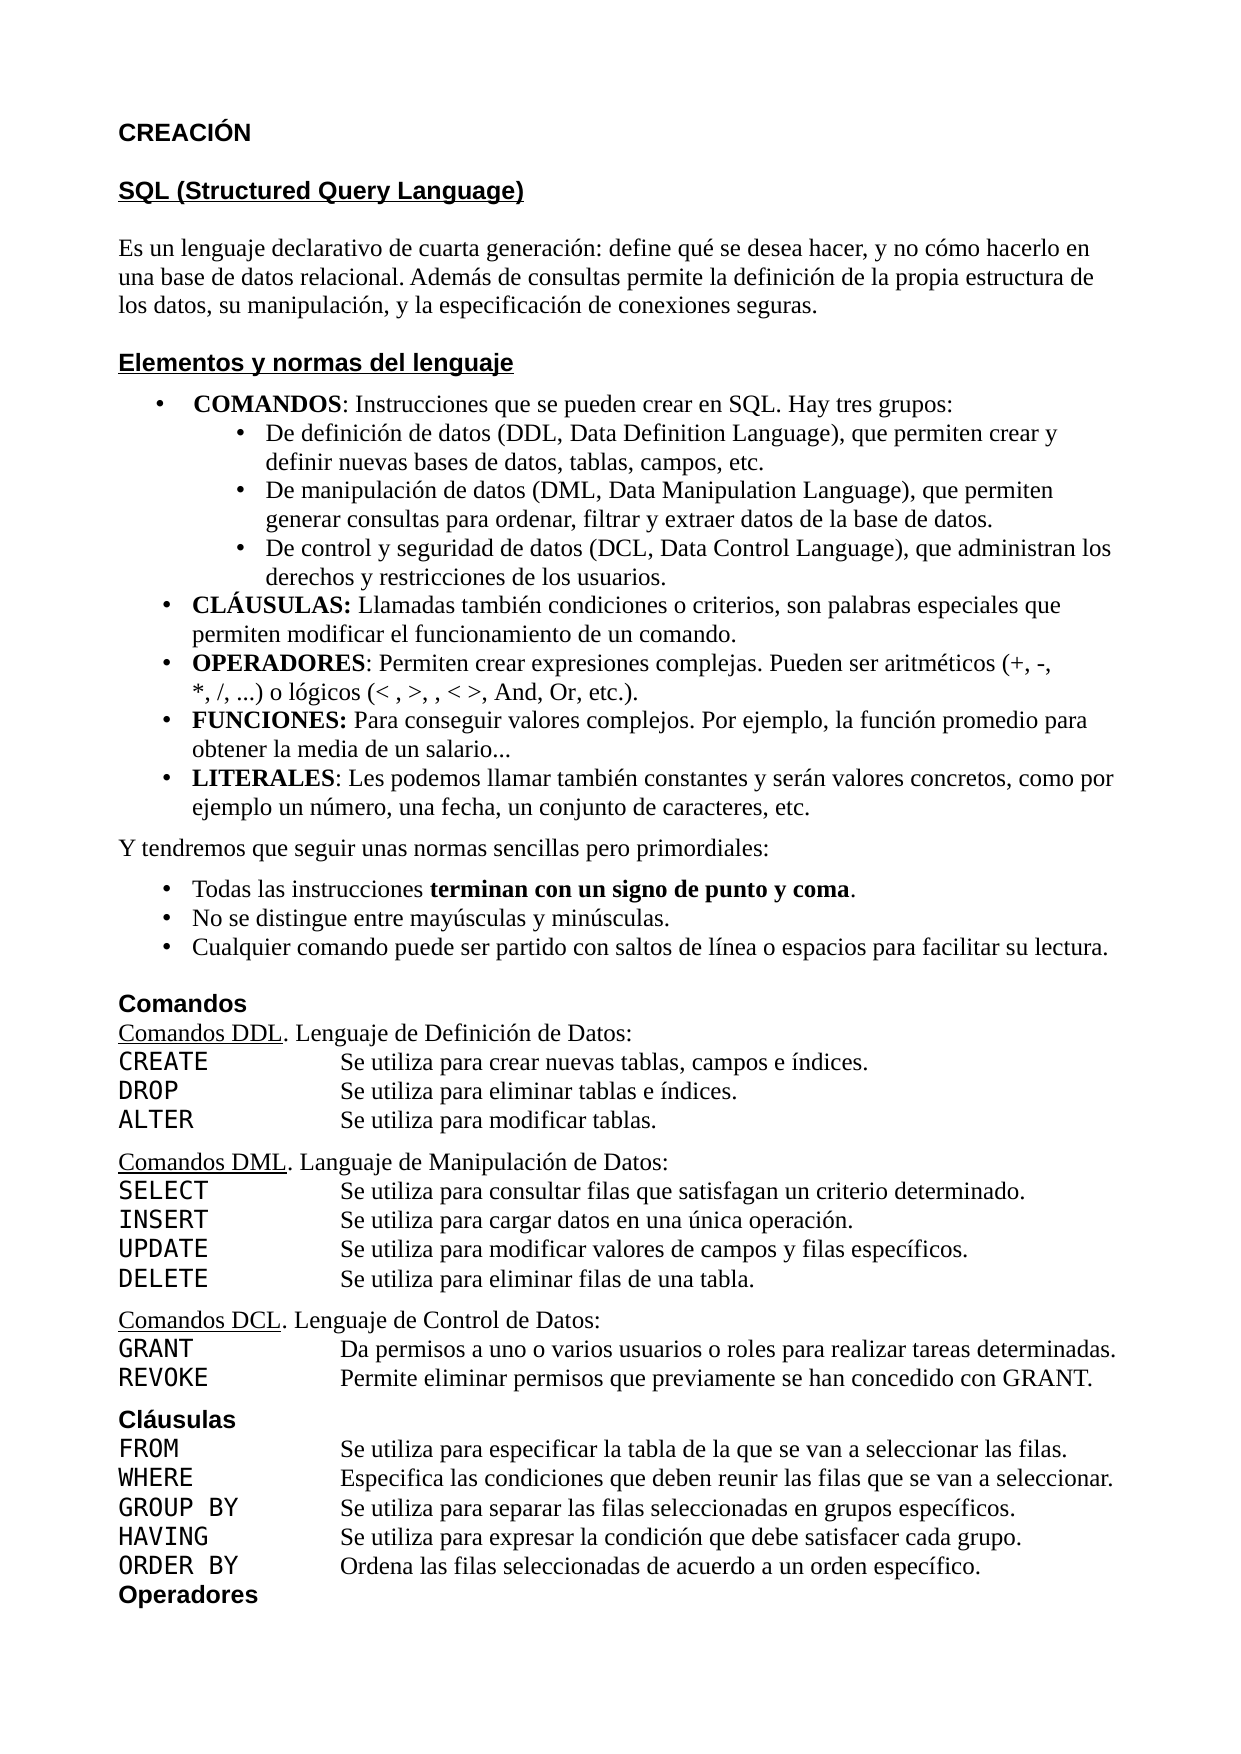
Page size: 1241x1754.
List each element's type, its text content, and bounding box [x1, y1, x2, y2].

text Comandos [118, 989, 1122, 1018]
text DROP Se utiliza para eliminar tablas e índices. [118, 1076, 1122, 1105]
text DELETE Se utiliza para eliminar filas de una tabla. [118, 1264, 1122, 1293]
text GROUP BY Se utiliza para separar las filas seleccionadas en grupos específicos. [118, 1493, 1122, 1522]
list De definición de datos (DDL, Data Definition Language), que permiten crear y definir nuevas bases de datos, tablas, campos, etc. [236, 418, 1122, 476]
text ALTER Se utiliza para modificar tablas. [118, 1105, 1122, 1135]
text SELECT Se utiliza para consultar filas que satisfagan un criterio determinado. [118, 1176, 1122, 1205]
text Y tendremos que seguir unas normas sencillas pero primordiales: [118, 833, 1122, 862]
text CREACIÓN [118, 118, 1122, 147]
text GRANT Da permisos a uno o varios usuarios o roles para realizar tareas determinadas. REVOKE Permite eliminar permisos que previamente se han concedido con GRANT. [118, 1334, 1122, 1393]
text Comandos DCL. Lenguaje de Control de Datos: [118, 1306, 1122, 1334]
text Cláusulas [118, 1405, 1122, 1434]
list De control y seguridad de datos (DCL, Data Control Language), que administran los derechos y restricciones de los usuarios. [236, 533, 1122, 591]
text Es un lenguaje declarativo de cuarta generación: define qué se desea hacer, y no cómo hacerlo en una base de datos relacional. Además de consultas permite la definición de la propia estructura de los datos, su manipulación, y la especificación de conexiones seguras. [118, 233, 1122, 319]
text UPDATE Se utiliza para modificar valores de campos y filas específicos. [118, 1234, 1122, 1264]
text FROM Se utiliza para especificar la tabla de la que se van a seleccionar las filas. [118, 1434, 1122, 1463]
text Comandos DML. Languaje de Manipulación de Datos: [118, 1147, 1122, 1176]
text Comandos DDL. Lenguaje de Definición de Datos: [118, 1018, 1122, 1047]
list CLÁUSULAS: Llamadas también condiciones o criterios, son palabras especiales que permiten modificar el funcionamiento de un comando. [162, 591, 1122, 648]
list COMANDOS: Instrucciones que se pueden crear en SQL. Hay tres grupos: [156, 389, 1122, 418]
text INSERT Se utiliza para cargar datos en una única operación. [118, 1205, 1122, 1234]
list FUNCIONES: Para conseguir valores complejos. Por ejemplo, la función promedio para obtener la media de un salario... [162, 706, 1122, 763]
text Elementos y normas del lenguaje [118, 348, 1122, 377]
text WHERE Especifica las condiciones que deben reunir las filas que se van a seleccionar. [118, 1463, 1122, 1493]
text SQL (Structured Query Language) [118, 176, 1122, 204]
list Cualquier comando puede ser partido con saltos de línea o espacios para facilitar su lectura. [162, 932, 1122, 961]
list No se distingue entre mayúsculas y minúsculas. [162, 903, 1122, 932]
list OPERADORES: Permiten crear expresiones complejas. Pueden ser aritméticos (+, -, *, /, ...) o lógicos (< , >, , < >, And, Or, etc.). [162, 648, 1122, 706]
text Operadores [118, 1581, 1122, 1609]
list Todas las instrucciones terminan con un signo de punto y coma. [162, 874, 1122, 903]
text HAVING Se utiliza para expresar la condición que debe satisfacer cada grupo. [118, 1522, 1122, 1551]
list LITERALES: Les podemos llamar también constantes y serán valores concretos, como por ejemplo un número, una fecha, un conjunto de caracteres, etc. [162, 763, 1122, 821]
text ORDER BY Ordena las filas seleccionadas de acuerdo a un orden específico. [118, 1551, 1122, 1581]
text CREATE Se utiliza para crear nuevas tablas, campos e índices. [118, 1047, 1122, 1076]
list De manipulación de datos (DML, Data Manipulation Language), que permiten generar consultas para ordenar, filtrar y extraer datos de la base de datos. [236, 476, 1122, 533]
